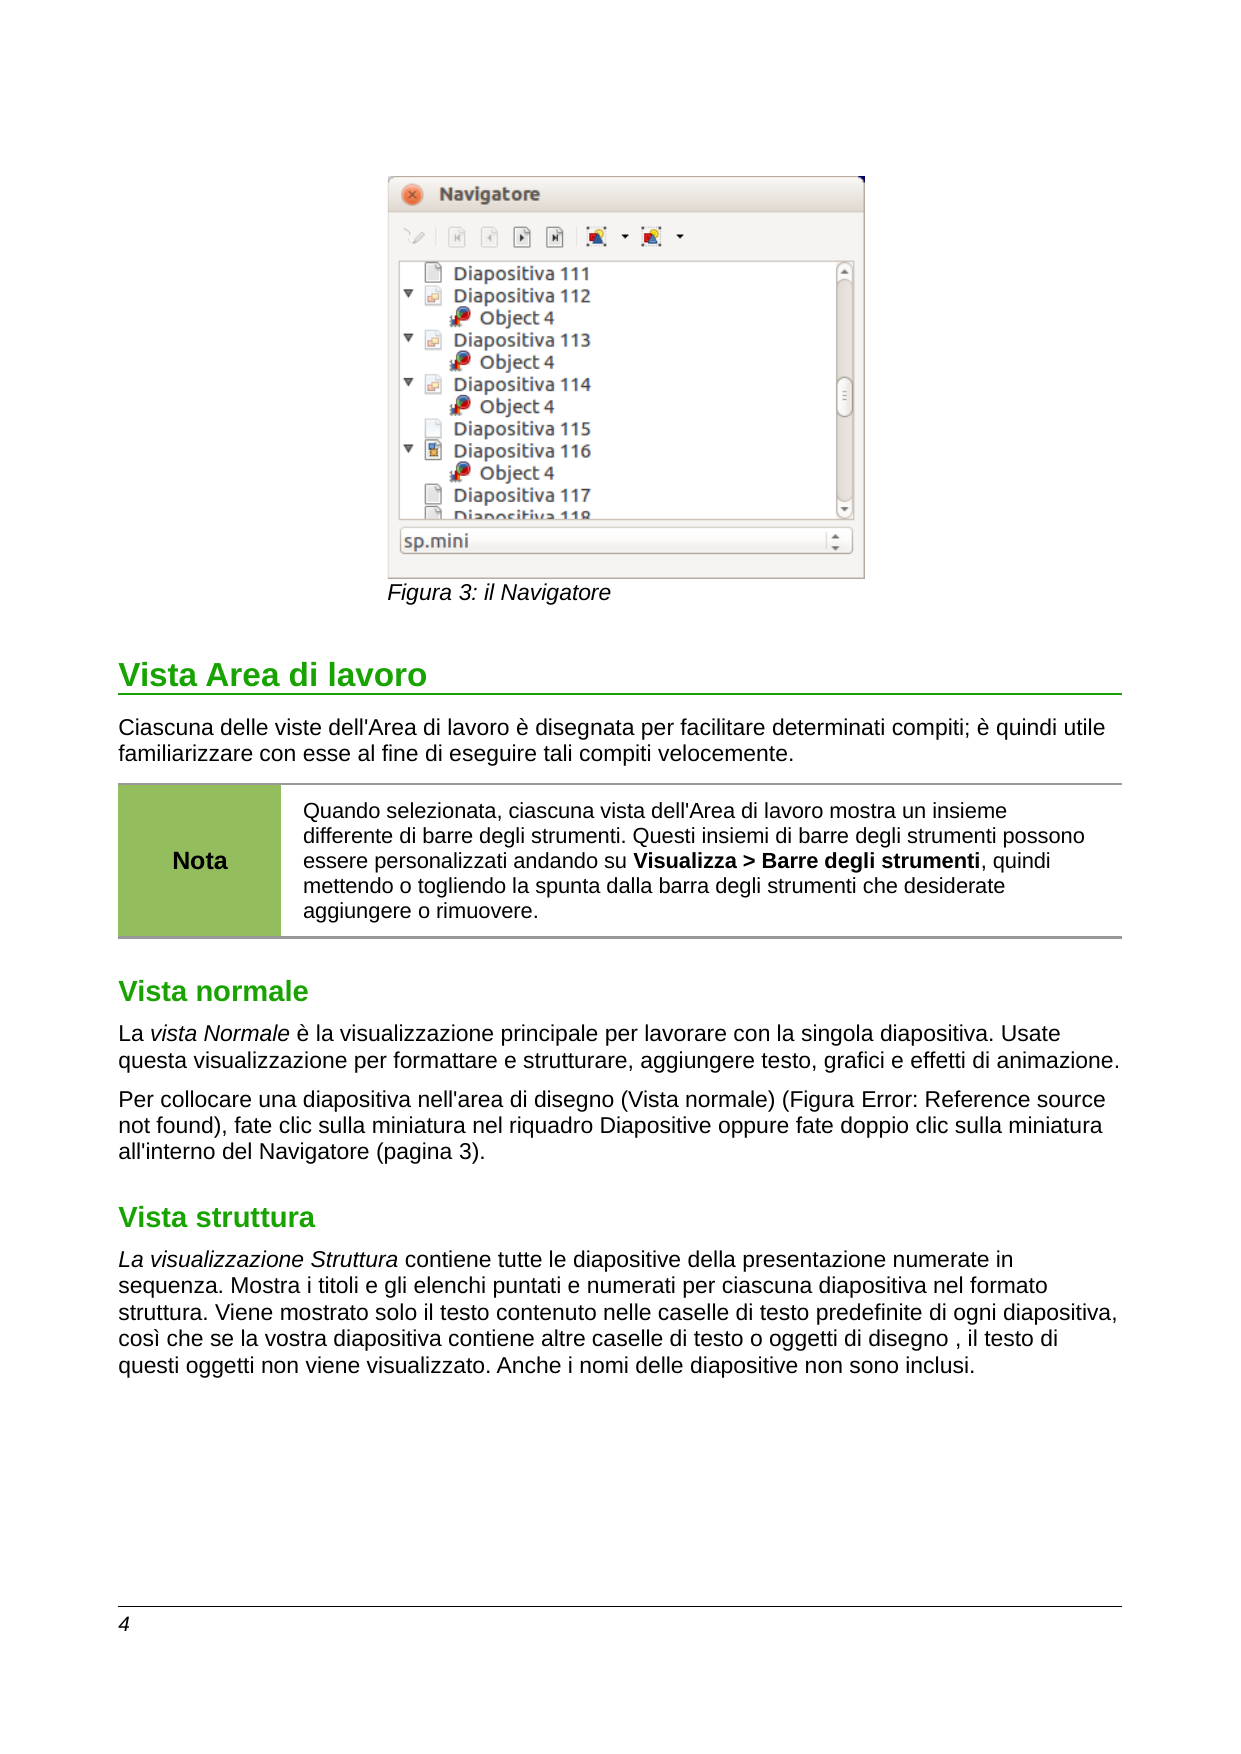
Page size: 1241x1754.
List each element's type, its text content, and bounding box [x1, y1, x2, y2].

text Per collocare una diapositiva nell'area di disegno (Vista normale) (Figura Errore: sorgente del riferimento non trovata), fate clic sulla miniatura nel riquadro Diapositive oppure fate doppio clic sulla miniatura all'interno del Navigatore (pagina 3). [118, 1086, 1122, 1165]
subtitle Vista normale [118, 974, 1122, 1008]
text Figura 3: il Navigatore [387, 176, 866, 605]
subtitle Vista struttura [118, 1200, 1122, 1234]
text La vista Normale è la visualizzazione principale per lavorare con la singola diapositiva. Usate questa visualizzazione per formattare e strutturare, aggiungere testo, grafici e effetti di animazione. [118, 1020, 1122, 1073]
table_header Quando selezionata, ciascuna vista dell'Area di lavoro mostra un insieme differente di barre degli strumenti. Questi insiemi di barre degli strumenti possono essere personalizzati andando su Visualizza > Barre degli strumenti, quindi mettendo o togliendo la spunta dalla barra degli strumenti che desiderate aggiungere o rimuovere. [281, 785, 1122, 936]
list Ciascuna delle viste dell'Area di lavoro è disegnata per facilitare determinati compiti; è quindi utile familiarizzare con esse al fine di eseguire tali compiti velocemente. [118, 714, 1122, 767]
subtitle Vista Area di lavoro [118, 655, 1122, 693]
table_header Nota [118, 785, 281, 936]
picture [387, 176, 865, 579]
text La visualizzazione Struttura contiene tutte le diapositive della presentazione numerate in sequenza. Mostra i titoli e gli elenchi puntati e numerati per ciascuna diapositiva nel formato struttura. Viene mostrato solo il testo contenuto nelle caselle di testo predefinite di ogni diapositiva, così che se la vostra diapositiva contiene altre caselle di testo o oggetti di disegno , il testo di questi oggetti non viene visualizzato. Anche i nomi delle diapositive non sono inclusi. [118, 1246, 1122, 1378]
